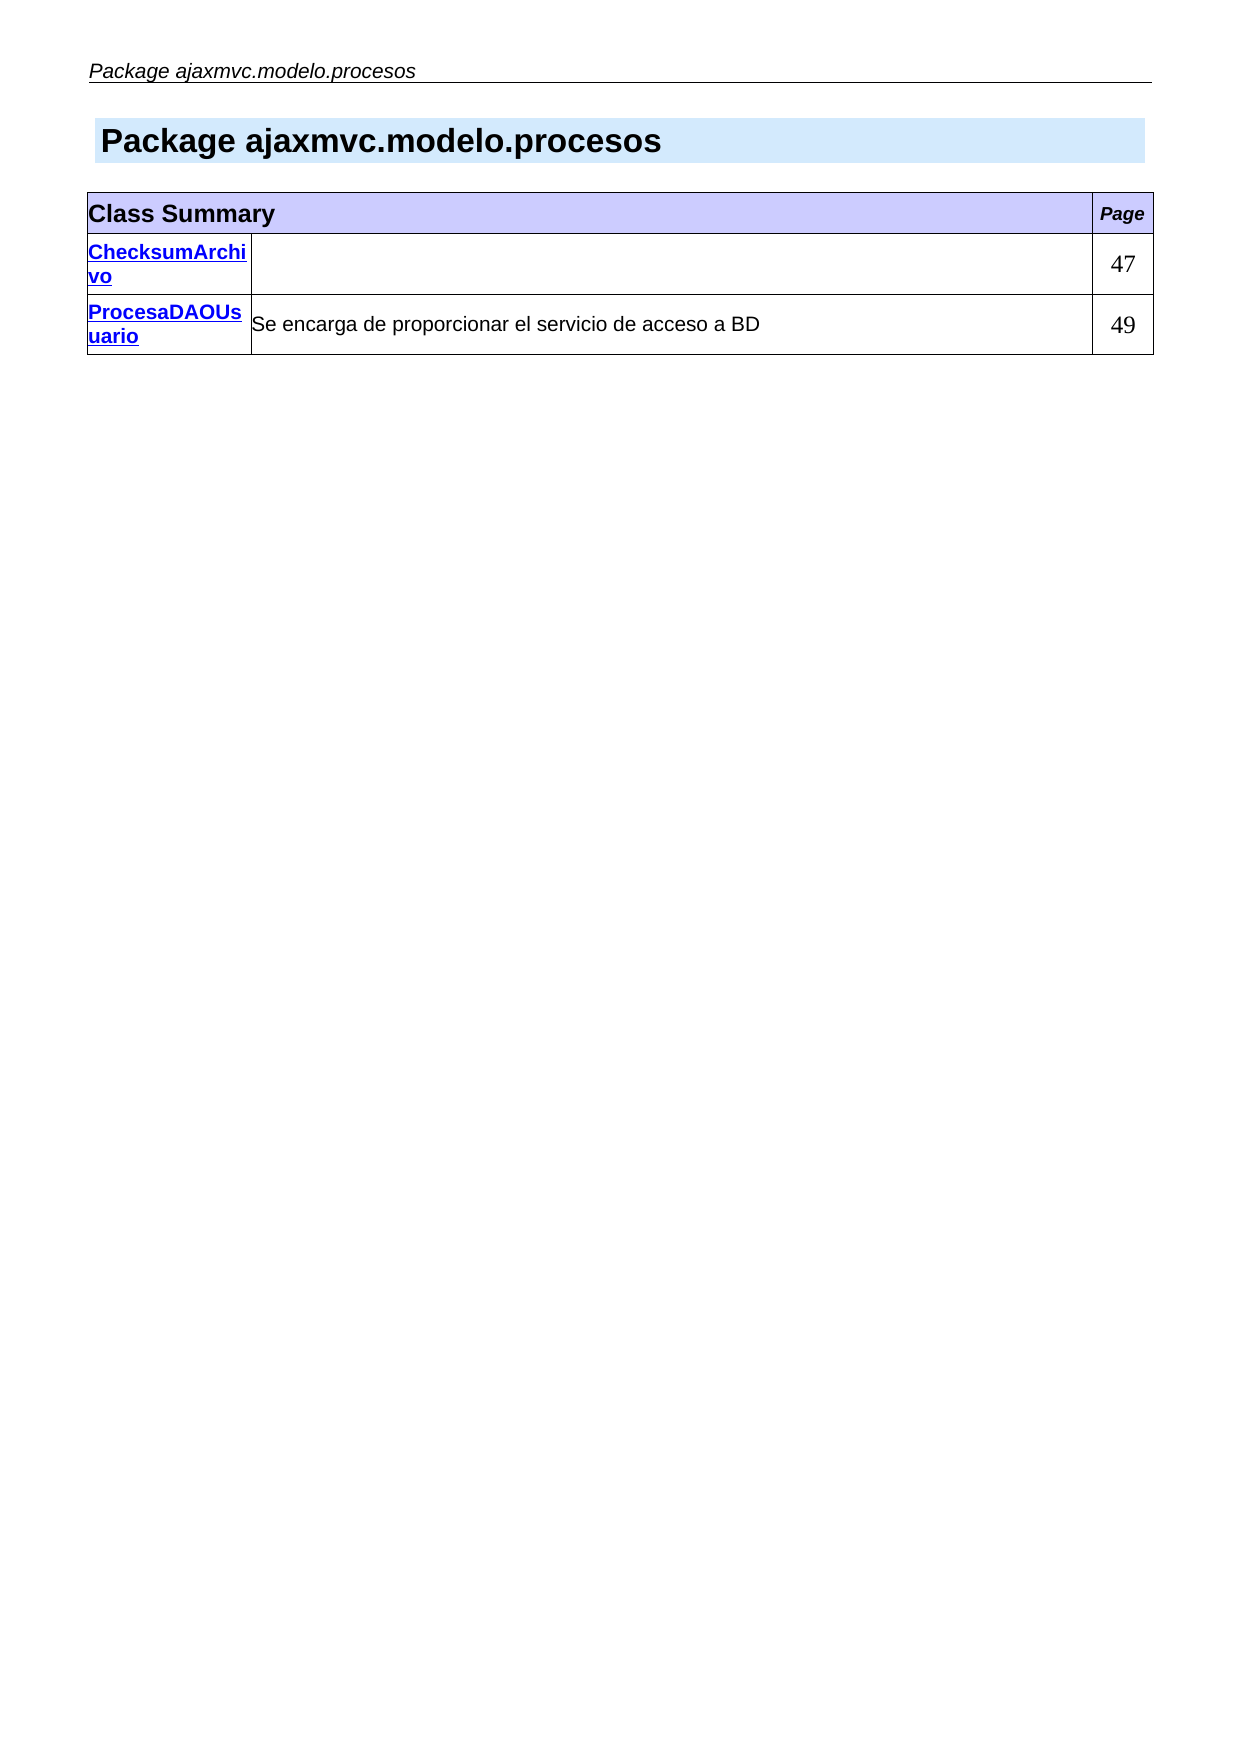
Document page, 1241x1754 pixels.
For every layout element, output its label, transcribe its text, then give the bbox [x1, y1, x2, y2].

table_header Class Summary [88, 193, 1092, 233]
table_cell ChecksumArchivo [88, 234, 251, 293]
table_header Page [1093, 193, 1153, 233]
subtitle Package ajaxmvc.modelo.procesos [96, 120, 1144, 162]
table_cell Se encarga de proporcionar el servicio de acceso a BD [252, 295, 1092, 354]
table_cell ProcesaDAOUsuario [88, 295, 251, 354]
table_cell 48 [1093, 295, 1153, 354]
table_cell 46 [1093, 234, 1153, 293]
table_cell [252, 234, 1092, 293]
